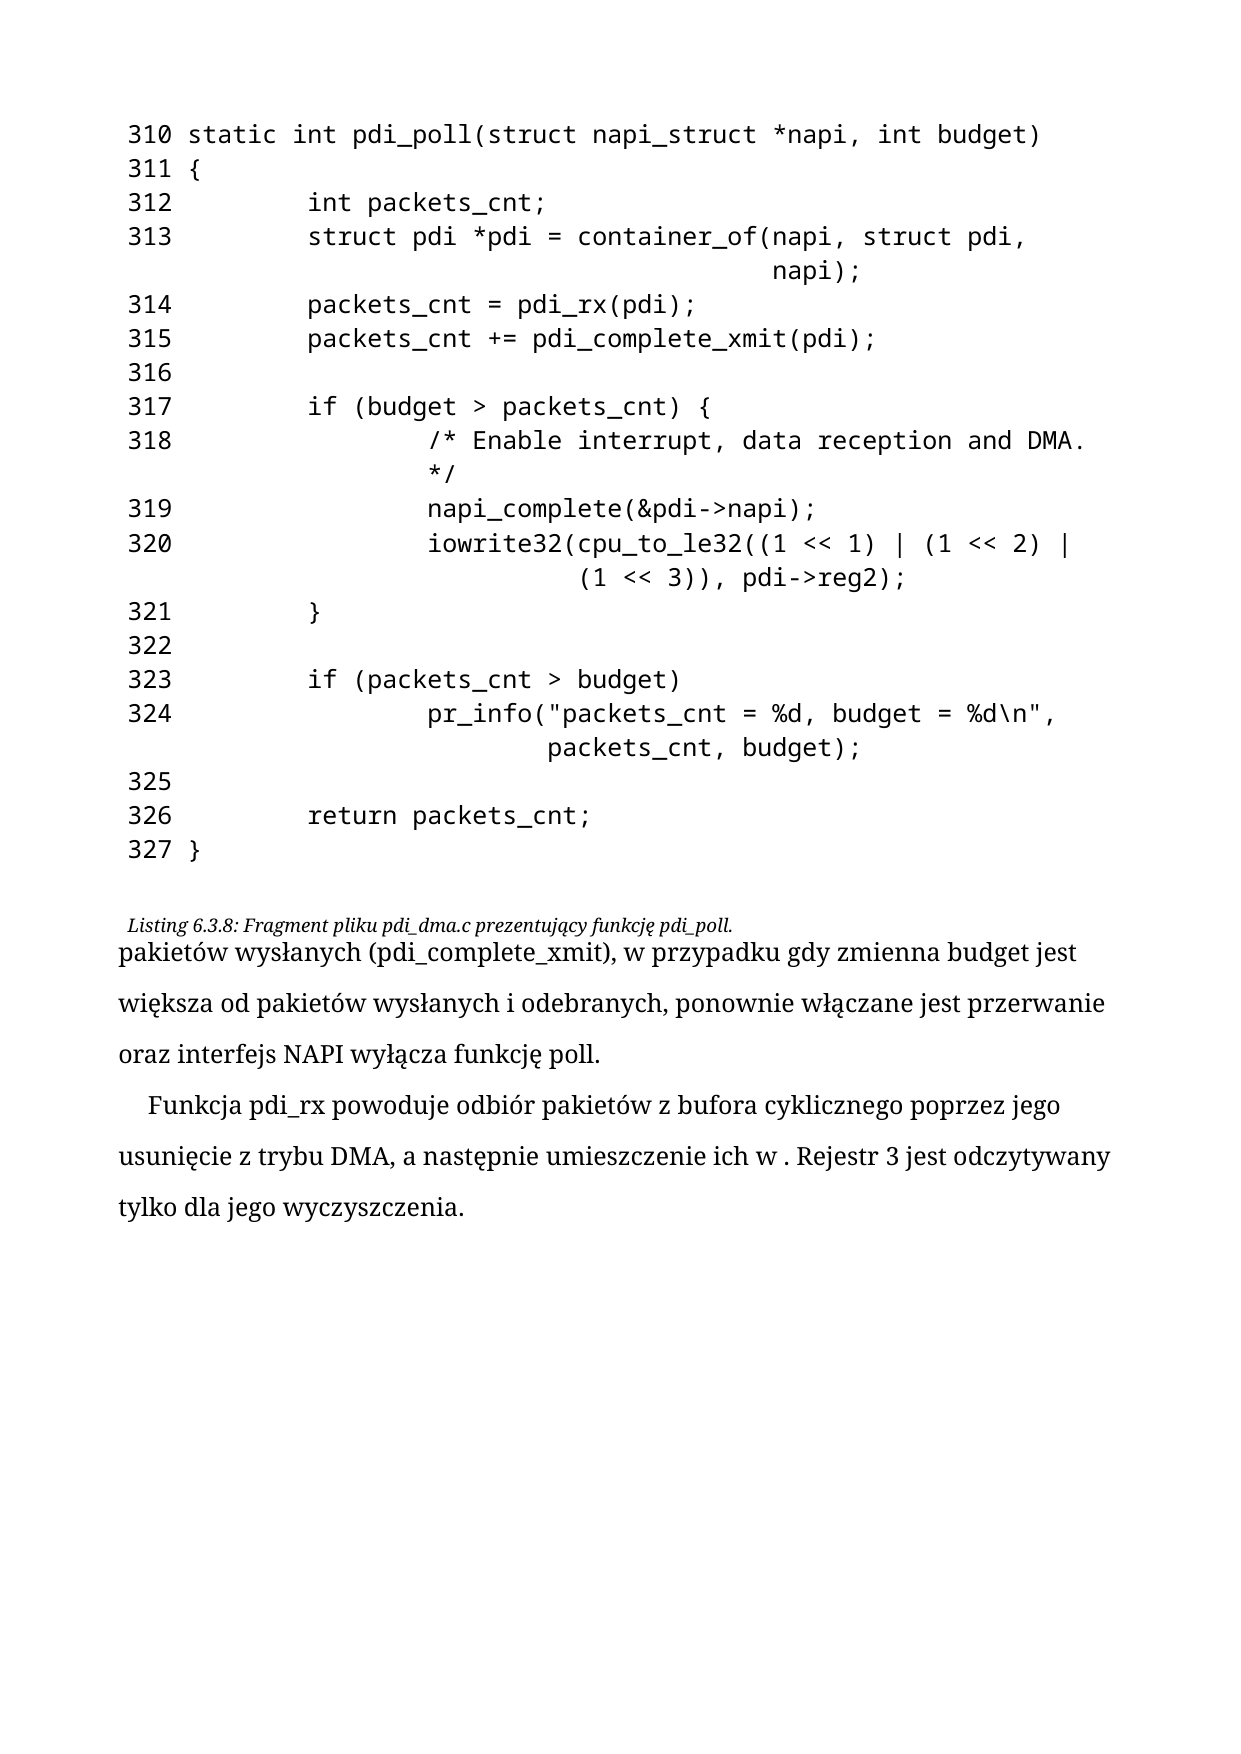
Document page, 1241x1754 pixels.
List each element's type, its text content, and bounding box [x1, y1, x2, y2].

list Listing 6.3.8: Fragment pliku pdi_dma.c prezentujący funkcję pdi_poll. [127, 129, 1115, 938]
text Funkcja ta wywołuje kolejno funkcje do odbioru pakietów (pdi_rx), zwolnieniu pakietów wysłanych (pdi_complete_xmit), w przypadku gdy zmienna budget jest większa od pakietów wysłanych i odebranych, ponownie włączane jest przerwanie oraz interfejs NAPI wyłącza funkcję poll. [118, 884, 1122, 1071]
text Funkcja pdi_rx powoduje odbiór pakietów z bufora cyklicznego poprzez jego usunięcie z trybu DMA, a następnie umieszczenie ich w . Rejestr 3 jest odczytywany tylko dla jego wyczyszczenia. [118, 1088, 1122, 1224]
